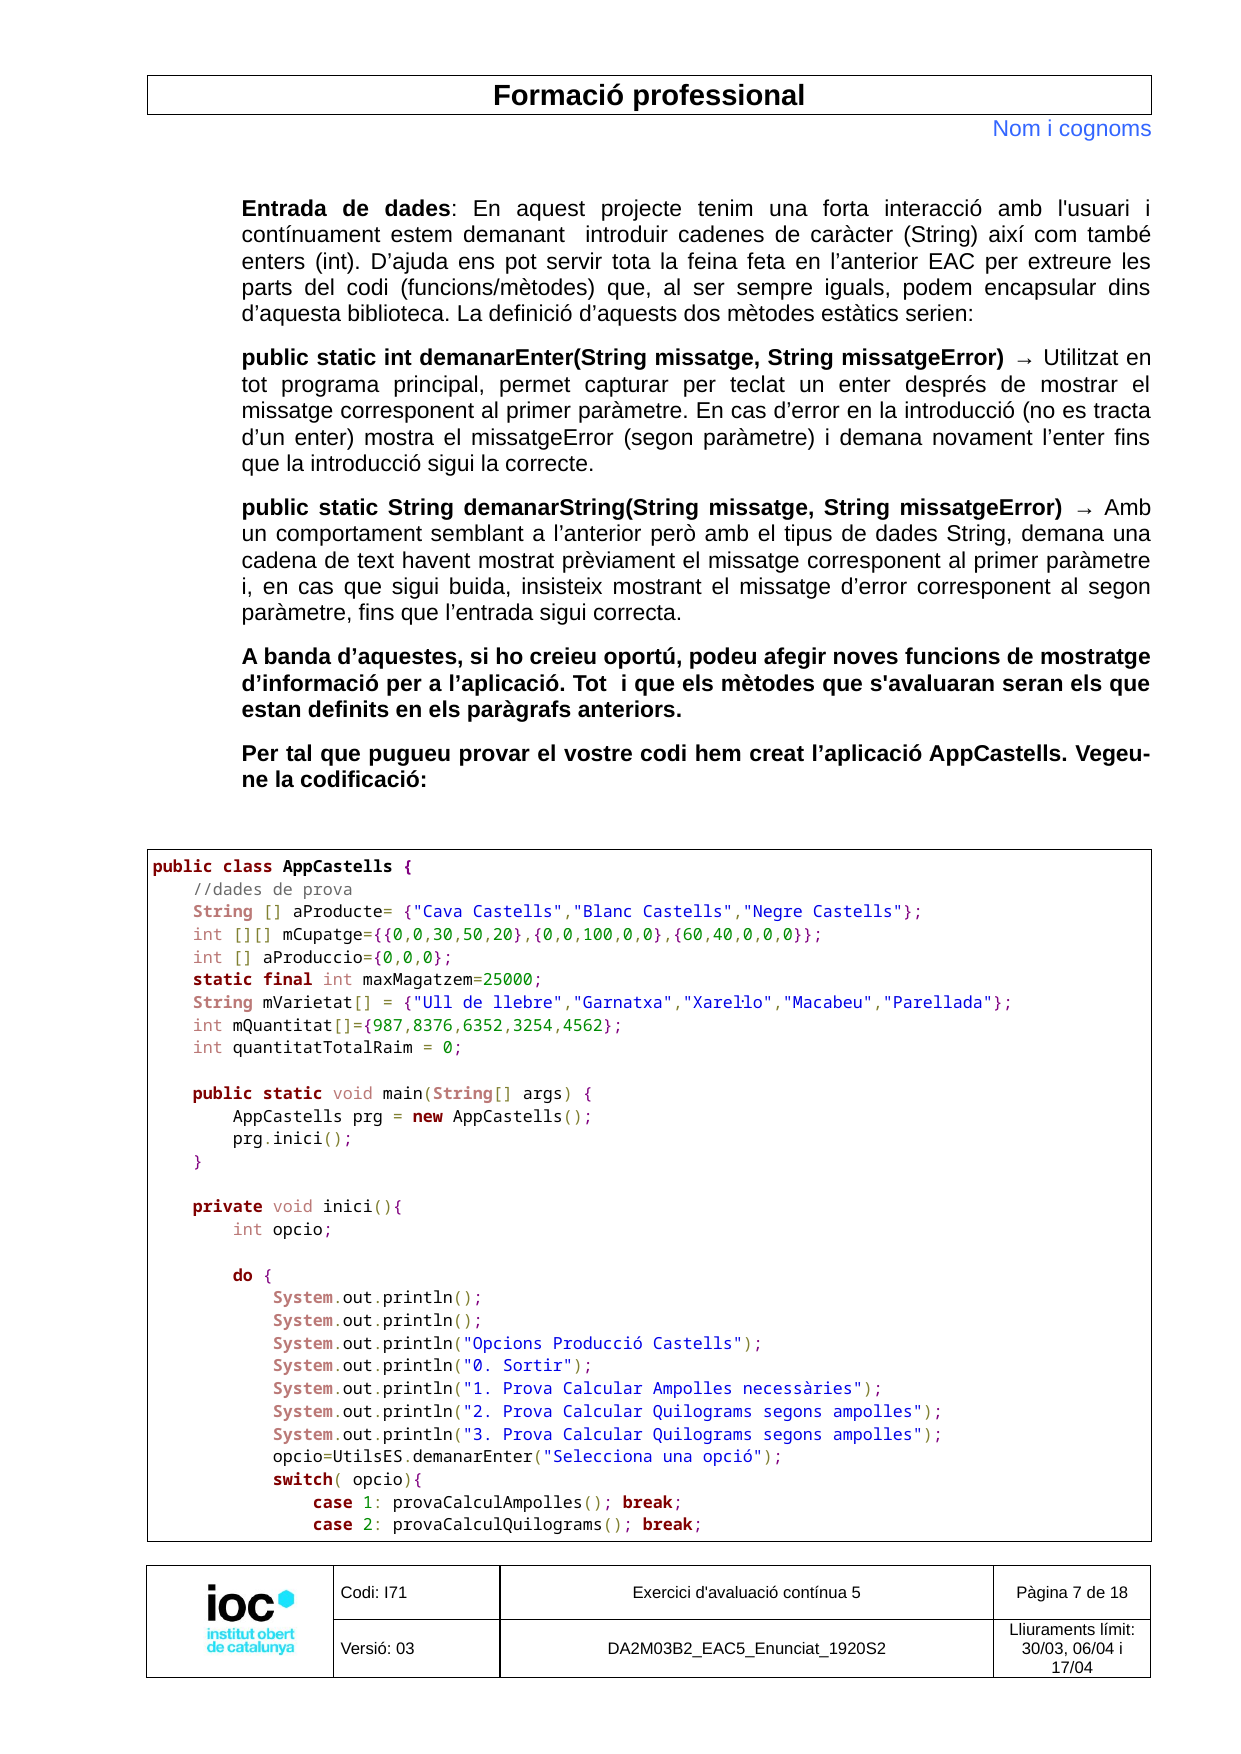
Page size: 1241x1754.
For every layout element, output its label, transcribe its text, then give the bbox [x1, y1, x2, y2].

picture [194, 1571, 308, 1666]
text Per tal que pugueu provar el vostre codi hem creat l’aplicació AppCastells. Vegeu-ne la codificació: [241, 740, 1151, 793]
list public static String demanarString(String missatge, String missatgeError) → Amb un comportament semblant a l’anterior però amb el tipus de dades String, demana una cadena de text havent mostrat prèviament el missatge corresponent al primer paràmetre i, en cas que sigui buida, insisteix mostrant el missatge d’error corresponent al segon paràmetre, fins que l’entrada sigui correcta. [241, 494, 1151, 626]
list public static int demanarEnter(String missatge, String missatgeError) → Utilitzat en tot programa principal, permet capturar per teclat un enter després de mostrar el missatge corresponent al primer paràmetre. En cas d’error en la introducció (no es tracta d’un enter) mostra el missatgeError (segon paràmetre) i demana novament l’enter fins que la introducció sigui la correcte. [241, 344, 1151, 476]
list A banda d’aquestes, si ho creieu oportú, podeu afegir noves funcions de mostratge d’informació per a l’aplicació. Tot i que els mètodes que s'avaluaran seran els que estan definits en els paràgrafs anteriors. [241, 643, 1151, 722]
list Entrada de dades: En aquest projecte tenim una forta interacció amb l'usuari i contínuament estem demanant introduir cadenes de caràcter (String) així com també enters (int). D’ajuda ens pot servir tota la feina feta en l’anterior EAC per extreure les parts del codi (funcions/mètodes) que, al ser sempre iguals, podem encapsular dins d’aquesta biblioteca. La definició d’aquests dos mètodes estàtics serien: [241, 195, 1151, 327]
table_header public class AppCastells { //dades de prova String [] aProducte= {"Cava Castells","Blanc Castells","Negre Castells"}; int [][] mCupatge={{0,0,30,50,20},{0,0,100,0,0},{60,40,0,0,0}}; int [] aProduccio={0,0,0}; static final int maxMagatzem=25000; String mVarietat[] = {"Ull de llebre","Garnatxa","Xarel·lo","Macabeu","Parellada"}; int mQuantitat[]={987,8376,6352,3254,4562}; int quantitatTotalRaim = 0; public static void main(String[] args) { AppCastells prg = new AppCastells(); prg.inici(); } private void inici(){ int opcio; do { System.out.println(); System.out.println(); System.out.println("Opcions Producció Castells"); System.out.println("0. Sortir"); System.out.println("1. Prova Calcular Ampolles necessàries"); System.out.println("2. Prova Calcular Quilograms segons ampolles"); System.out.println("3. Prova Calcular Quilograms segons ampolles"); opcio=UtilsES.demanarEnter("Selecciona una opció"); switch( opcio){ case 1: provaCalculAmpolles(); break; case 2: provaCalculQuilograms(); break; [148, 850, 1151, 1541]
